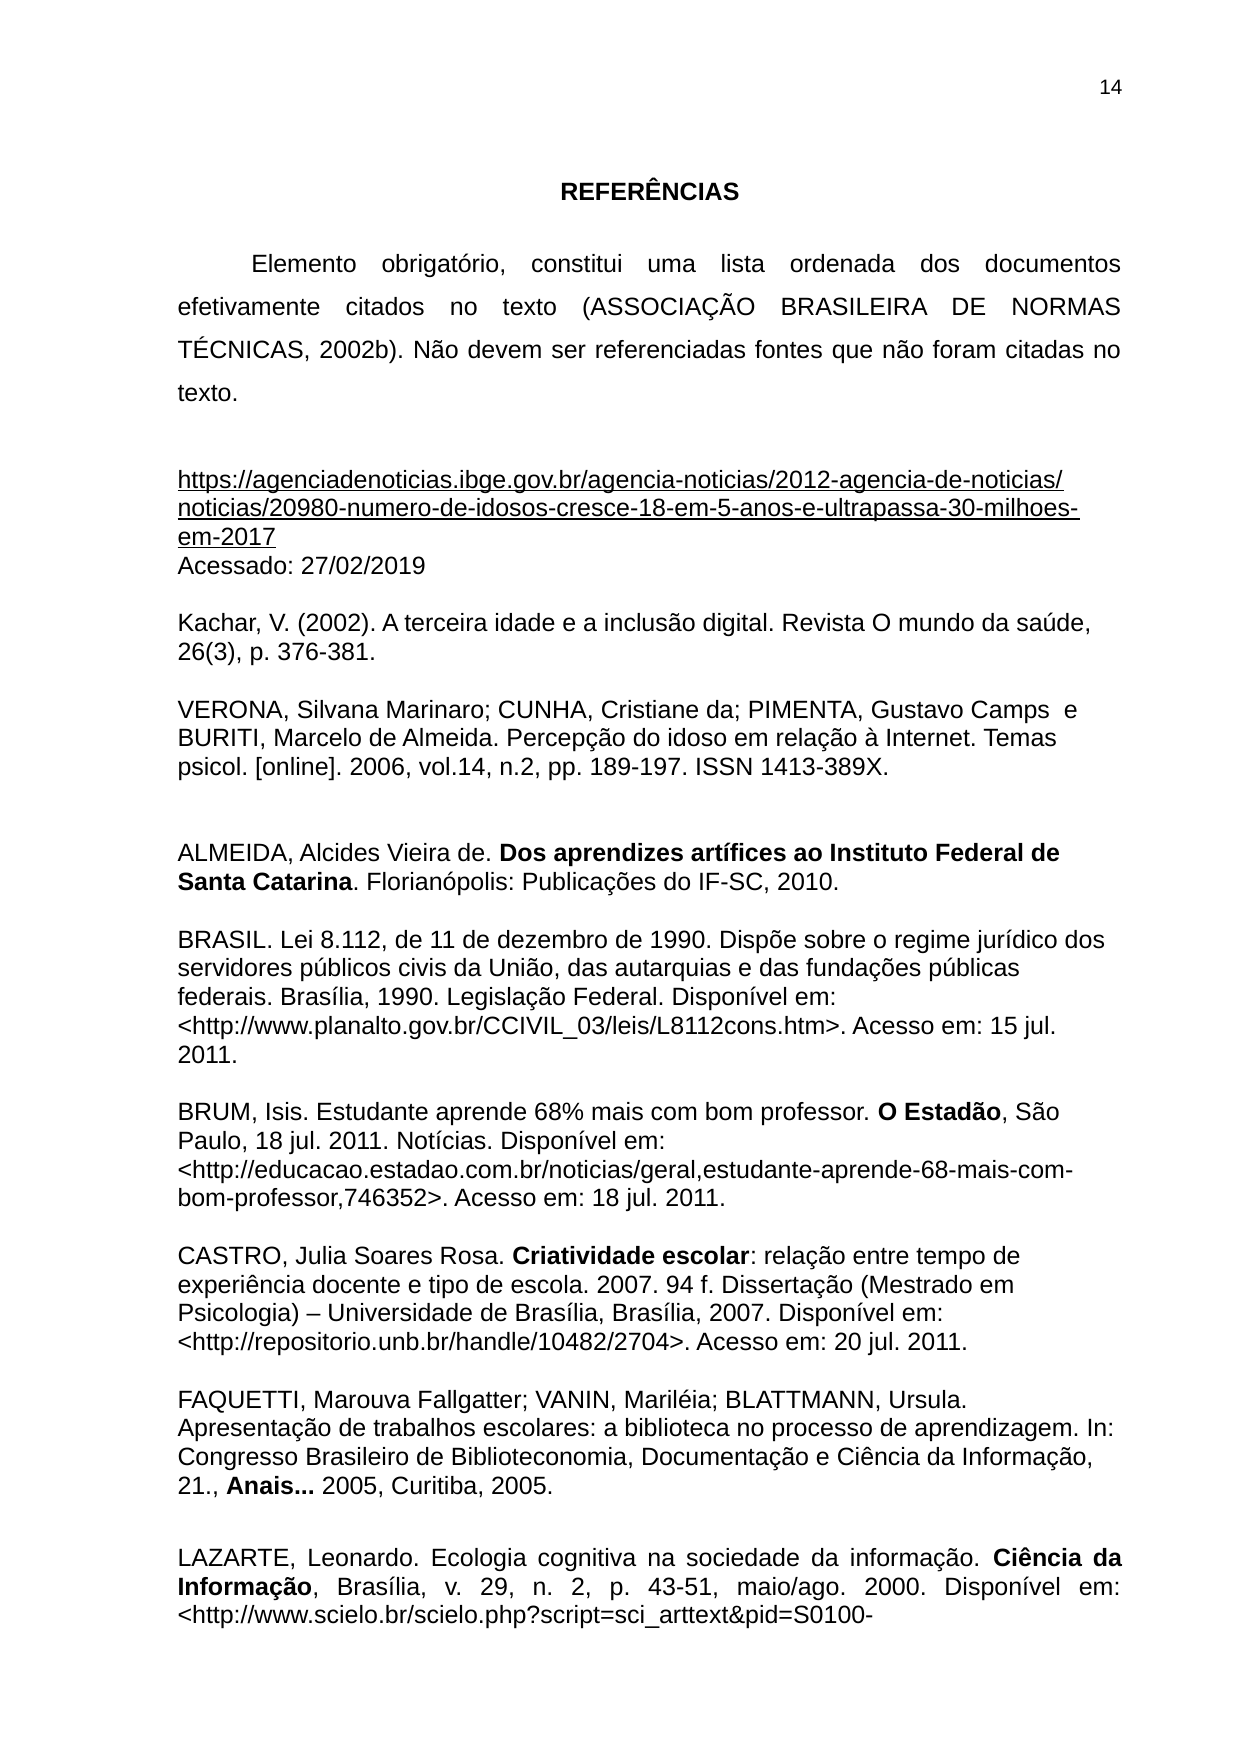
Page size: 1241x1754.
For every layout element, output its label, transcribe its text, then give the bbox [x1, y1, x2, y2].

text LAZARTE, Leonardo. Ecologia cognitiva na sociedade da informação. Ciência da Informação, Brasília, v. 29, n. 2, p. 43-51, maio/ago. 2000. Disponível em: <http://www.scielo.br/scielo.php?script=sci_arttext&pid=S0100- [177, 1543, 1122, 1629]
text https://agenciadenoticias.ibge.gov.br/agencia-noticias/2012-agencia-de-noticias/noticias/20980-numero-de-idosos-cresce-18-em-5-anos-e-ultrapassa-30-milhoes-em-2017 [177, 465, 1122, 551]
text Acessado: 27/02/2019 [177, 551, 1122, 580]
text VERONA, Silvana Marinaro; CUNHA, Cristiane da; PIMENTA, Gustavo Camps e BURITI, Marcelo de Almeida. Percepção do idoso em relação à Internet. Temas psicol. [online]. 2006, vol.14, n.2, pp. 189-197. ISSN 1413-389X. [177, 695, 1122, 781]
text BRASIL. Lei 8.112, de 11 de dezembro de 1990. Dispõe sobre o regime jurídico dos servidores públicos civis da União, das autarquias e das fundações públicas federais. Brasília, 1990. Legislação Federal. Disponível em: <http://www.planalto.gov.br/CCIVIL_03/leis/L8112cons.htm>. Acesso em: 15 jul. 2011. [177, 925, 1122, 1068]
text Elemento obrigatório, constitui uma lista ordenada dos documentos efetivamente citados no texto (ASSOCIAÇÃO BRASILEIRA DE NORMAS TÉCNICAS, 2002b). Não devem ser referenciadas fontes que não foram citadas no texto. [177, 249, 1122, 407]
subtitle REFERÊNCIAS [177, 177, 1122, 206]
text FAQUETTI, Marouva Fallgatter; VANIN, Mariléia; BLATTMANN, Ursula. Apresentação de trabalhos escolares: a biblioteca no processo de aprendizagem. In: Congresso Brasileiro de Biblioteconomia, Documentação e Ciência da Informação, 21., Anais... 2005, Curitiba, 2005. [177, 1385, 1122, 1500]
text BRUM, Isis. Estudante aprende 68% mais com bom professor. O Estadão, São Paulo, 18 jul. 2011. Notícias. Disponível em: <http://educacao.estadao.com.br/noticias/geral,estudante-aprende-68-mais-com-bom-professor,746352>. Acesso em: 18 jul. 2011. [177, 1097, 1122, 1212]
text CASTRO, Julia Soares Rosa. Criatividade escolar: relação entre tempo de experiência docente e tipo de escola. 2007. 94 f. Dissertação (Mestrado em Psicologia) – Universidade de Brasília, Brasília, 2007. Disponível em: <http://repositorio.unb.br/handle/10482/2704>. Acesso em: 20 jul. 2011. [177, 1241, 1122, 1356]
text Kachar, V. (2002). A terceira idade e a inclusão digital. Revista O mundo da saúde, 26(3), p. 376-381. [177, 608, 1122, 666]
text ALMEIDA, Alcides Vieira de. Dos aprendizes artífices ao Instituto Federal de Santa Catarina. Florianópolis: Publicações do IF-SC, 2010. [177, 838, 1122, 896]
